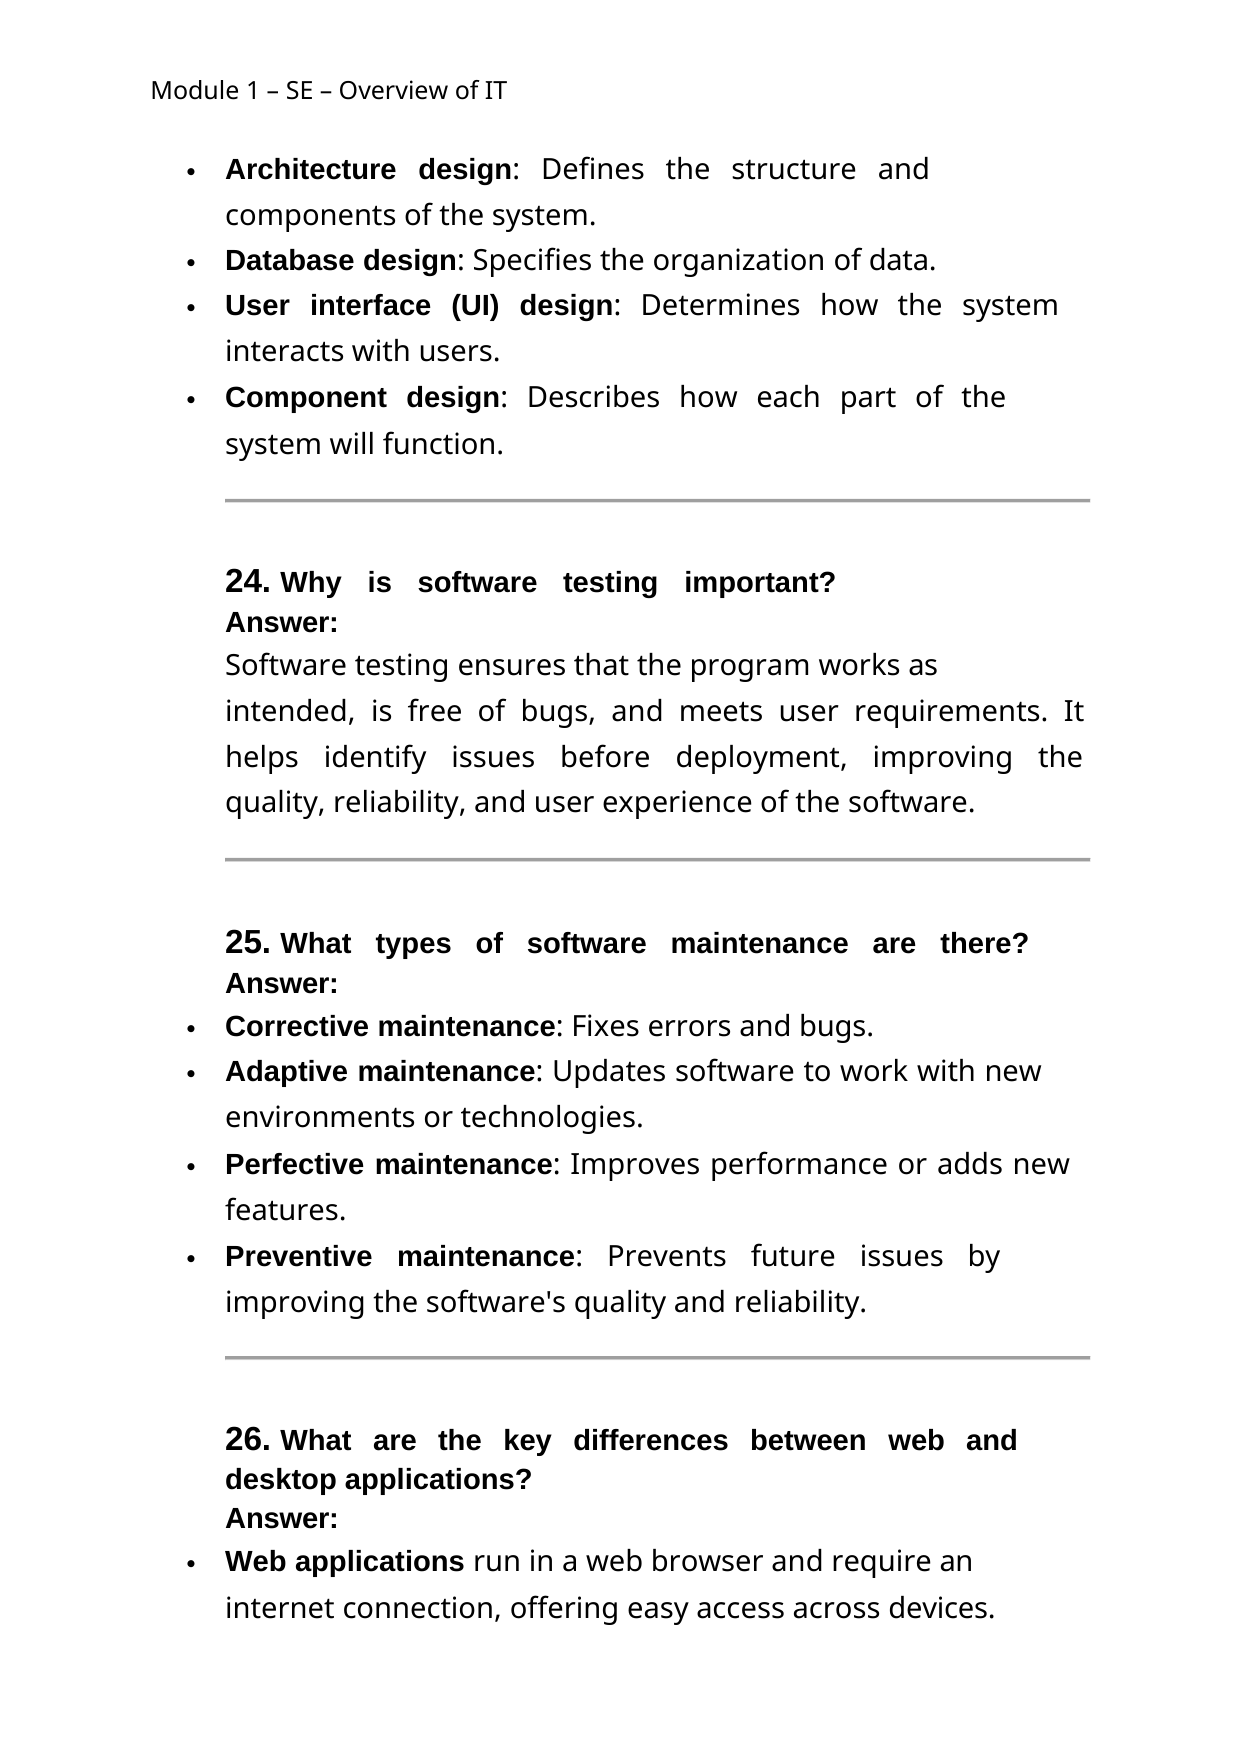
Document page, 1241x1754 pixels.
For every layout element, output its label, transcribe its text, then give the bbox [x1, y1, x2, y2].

list Architecture design: Defines the structure and components of the system. [187, 148, 930, 234]
list What types of software maintenance are there? Answer: [225, 922, 1029, 999]
text Software testing ensures that the program works as [225, 644, 1093, 684]
list Database design: Specifies the organization of data. [187, 241, 1093, 278]
list Why is software testing important? Answer: [225, 561, 837, 638]
text Answer: [225, 1501, 1093, 1535]
list Preventive maintenance: Prevents future issues by improving the software's quality and reliability. [187, 1236, 1000, 1321]
list What are the key differences between web and desktop applications? [225, 1419, 1018, 1496]
list Perfective maintenance: Improves performance or adds new features. [187, 1143, 1070, 1229]
list Component design: Describes how each part of the system will function. [187, 377, 1006, 463]
list Corrective maintenance: Fixes errors and bugs. [187, 1005, 1093, 1044]
list Adaptive maintenance: Updates software to work with new environments or technologies. [187, 1050, 1042, 1136]
text internet connection, offering easy access across devices. [225, 1587, 1093, 1627]
text intended, is free of bugs, and meets user requirements. It helps identify issues before deployment, improving the quality, reliability, and user experience of the software. [225, 690, 1084, 821]
list Web applications run in a web browser and require an [187, 1541, 1093, 1580]
list User interface (UI) design: Determines how the system interacts with users. [187, 284, 1059, 370]
